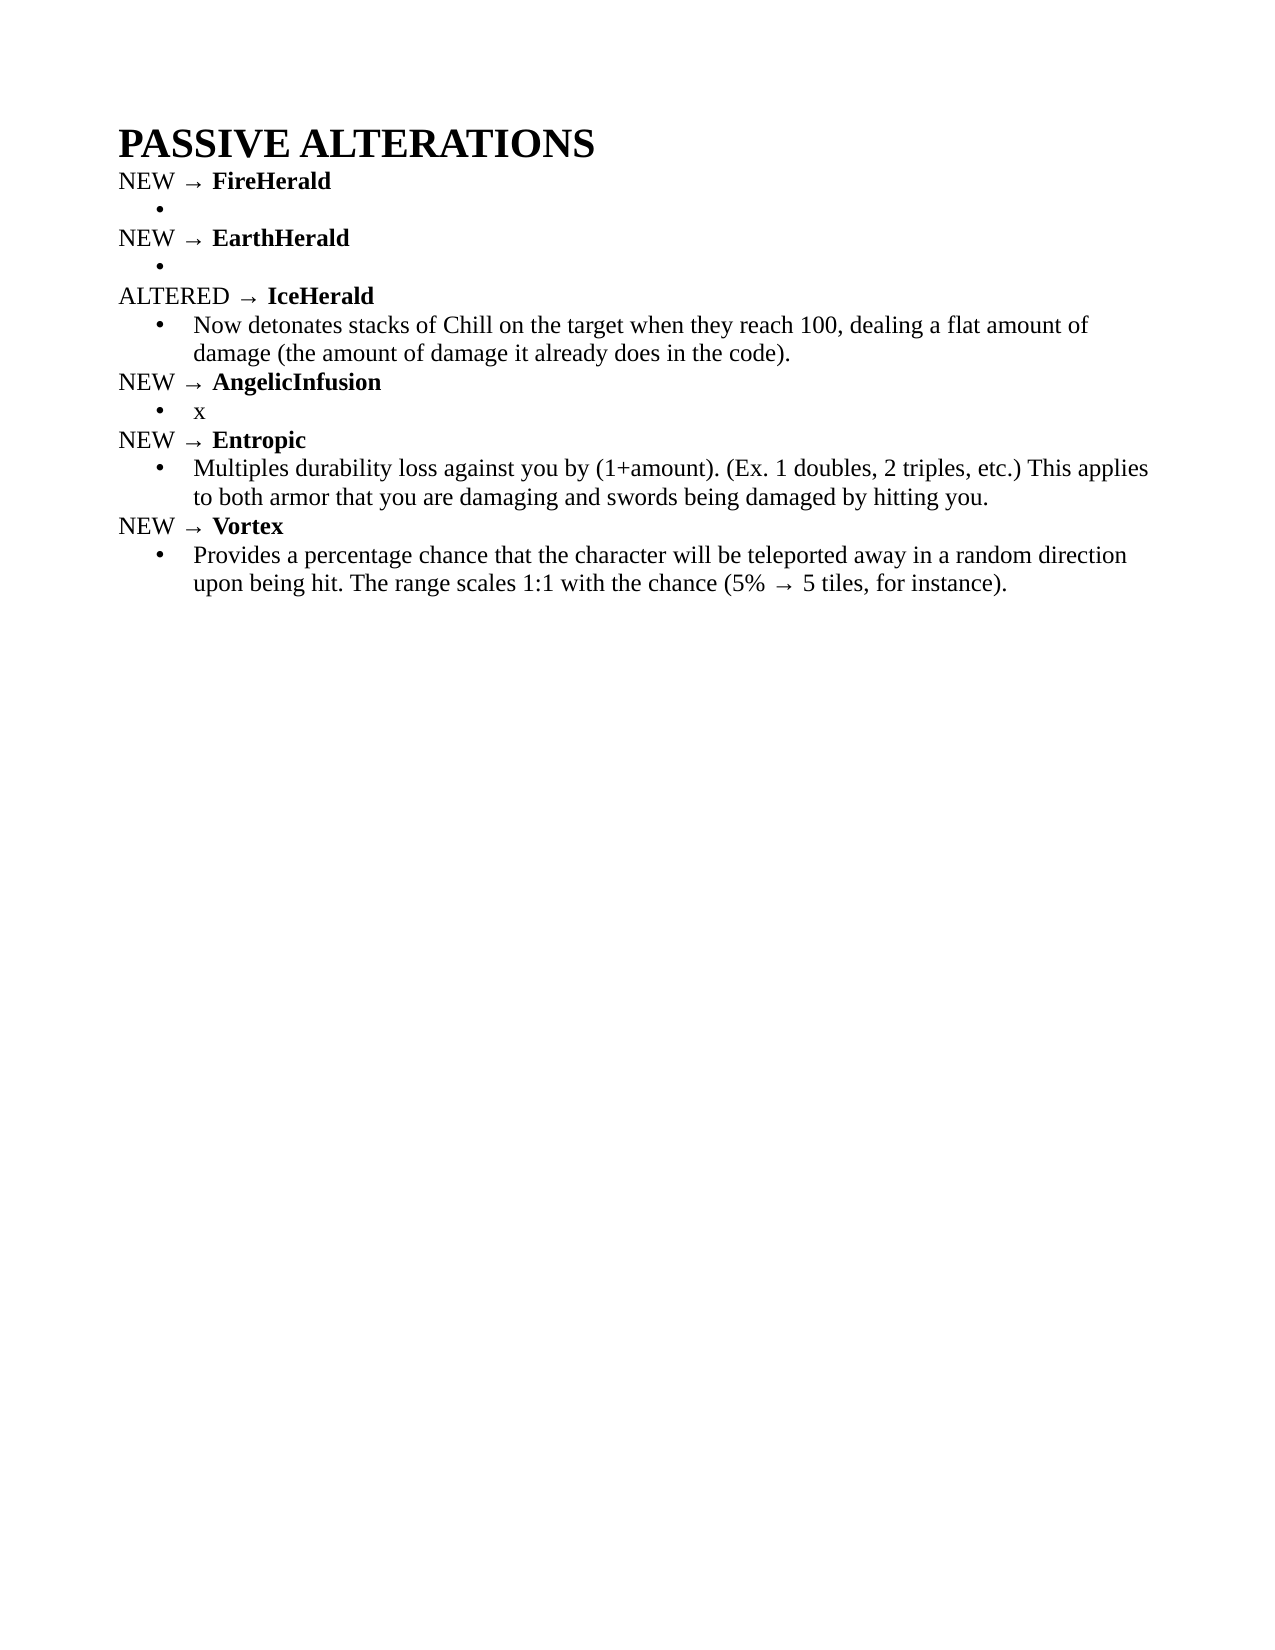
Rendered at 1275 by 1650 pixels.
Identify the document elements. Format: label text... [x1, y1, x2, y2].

text NEW → FireHerald [118, 166, 1157, 195]
text NEW → EarthHerald [118, 223, 1157, 252]
list x [156, 396, 1157, 425]
list Multiples durability loss against you by (1+amount). (Ex. 1 doubles, 2 triples, etc.) This applies to both armor that you are damaging and swords being damaged by hitting you. [156, 453, 1157, 511]
text NEW → Vortex [118, 511, 1157, 540]
text NEW → AngelicInfusion [118, 367, 1157, 396]
text PASSIVE ALTERATIONS [118, 118, 1157, 166]
list Provides a percentage chance that the character will be teleported away in a random direction upon being hit. The range scales 1:1 with the chance (5% → 5 tiles, for instance). [156, 540, 1157, 597]
text NEW → Entropic [118, 425, 1157, 453]
list Now detonates stacks of Chill on the target when they reach 100, dealing a flat amount of damage (the amount of damage it already does in the code). [156, 310, 1157, 367]
text ALTERED → IceHerald [118, 281, 1157, 310]
